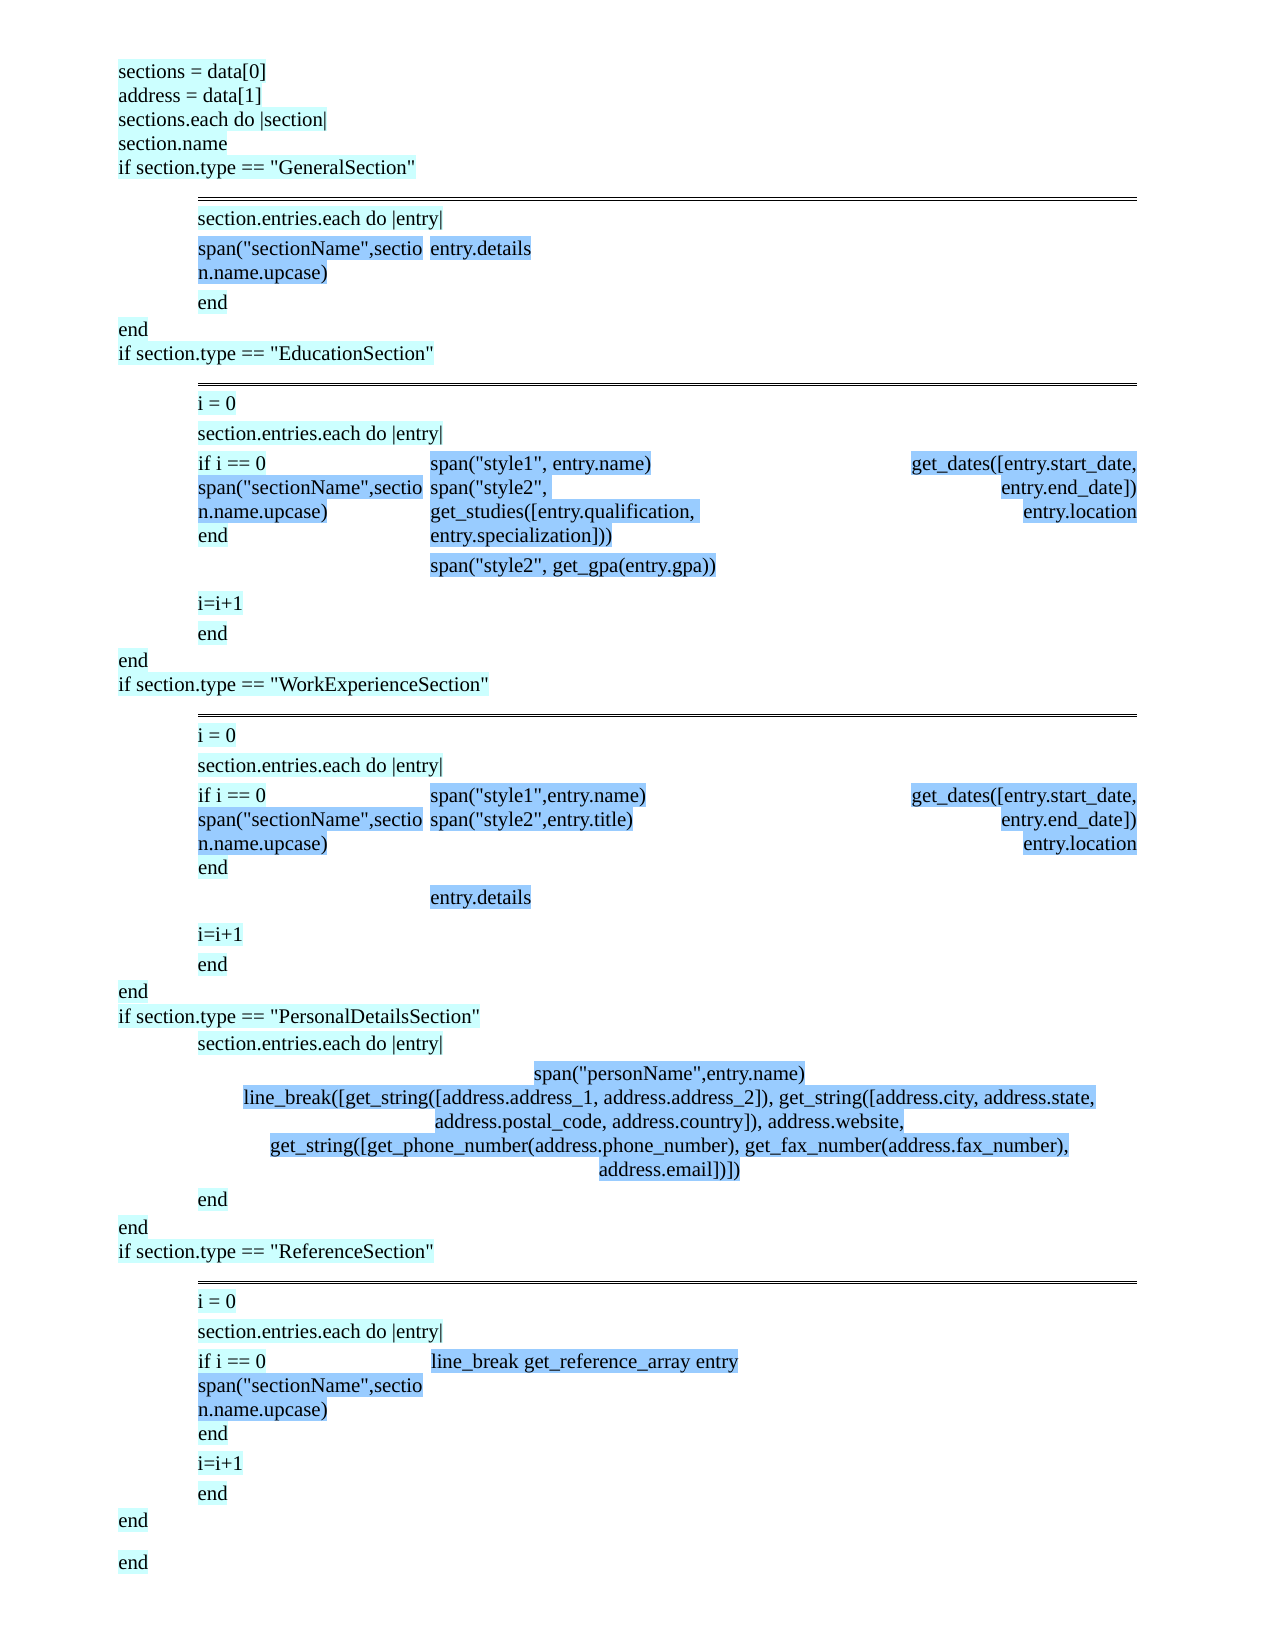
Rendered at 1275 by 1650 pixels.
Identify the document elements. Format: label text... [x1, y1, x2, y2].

table_cell section.entries.each do |entry| [195, 1317, 1139, 1346]
table_cell end [195, 1185, 1139, 1214]
text if section.type == "GeneralSection" [416, 155, 1216, 179]
table_cell span("style1",entry.name) span("style2",entry.title) [428, 781, 783, 882]
table_cell if i == 0 span("sectionName",section.name.upcase) end [195, 449, 427, 550]
table_header [195, 1264, 1139, 1286]
table_cell i = 0 [195, 721, 1139, 749]
table_cell end [195, 619, 1139, 648]
table_cell i=i+1 [195, 589, 1139, 618]
table_cell i=i+1 [195, 1449, 1139, 1478]
table_cell entry.details [428, 883, 1139, 919]
table_cell i = 0 [195, 389, 1139, 418]
text end [148, 1550, 1216, 1574]
table_cell line_break get_reference_array entry [428, 1347, 1139, 1448]
text address = data[1] [262, 83, 1216, 107]
text end [118, 979, 1216, 1003]
table_cell i = 0 [195, 1287, 1139, 1316]
text sections.each do |section| [327, 107, 1216, 131]
table_cell entry.details [428, 234, 1139, 287]
table_header section.entries.each do |entry| [195, 1029, 1139, 1058]
text end [118, 1214, 1216, 1239]
table_cell section.entries.each do |entry| [195, 419, 1139, 448]
table_header [195, 697, 1139, 719]
table_cell get_dates([entry.start_date, entry.end_date]) entry.location [784, 781, 1139, 882]
table_cell i=i+1 [195, 920, 1139, 949]
text section.name [227, 131, 1216, 155]
table_cell end [195, 950, 1139, 979]
table_cell end [195, 1479, 1139, 1508]
table_cell [195, 551, 427, 588]
text if section.type == "PersonalDetailsSection" [118, 1003, 1216, 1028]
table_cell span("personName",entry.name) line_break([get_string([address.address_1, address.address_2]), get_string([address.city, address.state, address.postal_code, address.country]), address.website, get_string([get_phone_number(address.phone_number), get_fax_number(address.fax_number), address.email])]) [195, 1059, 1139, 1184]
table_cell span("style2", get_gpa(entry.gpa)) [428, 551, 1139, 588]
text end if section.type == "WorkExperienceSection" [148, 648, 1216, 696]
table_cell span("sectionName",section.name.upcase) [195, 234, 427, 287]
text end [148, 1508, 1216, 1532]
table_cell if i == 0 span("sectionName",section.name.upcase) end [195, 1347, 427, 1448]
table_cell if i == 0 span("sectionName",section.name.upcase) end [195, 781, 427, 882]
table_cell span("style1", entry.name) span("style2", get_studies([entry.qualification, entry.specialization])) [428, 449, 785, 550]
table_cell section.entries.each do |entry| [195, 751, 1139, 779]
table_cell [195, 883, 427, 919]
table_header [195, 180, 1139, 203]
table_cell end [195, 288, 1139, 317]
table_header [195, 366, 1139, 388]
text end if section.type == "EducationSection" [148, 317, 1216, 365]
text if section.type == "ReferenceSection" [434, 1239, 1216, 1263]
table_cell section.entries.each do |entry| [195, 204, 1139, 233]
table_cell get_dates([entry.start_date, entry.end_date]) entry.location [786, 449, 1139, 550]
text sections = data[0] [266, 59, 1216, 83]
